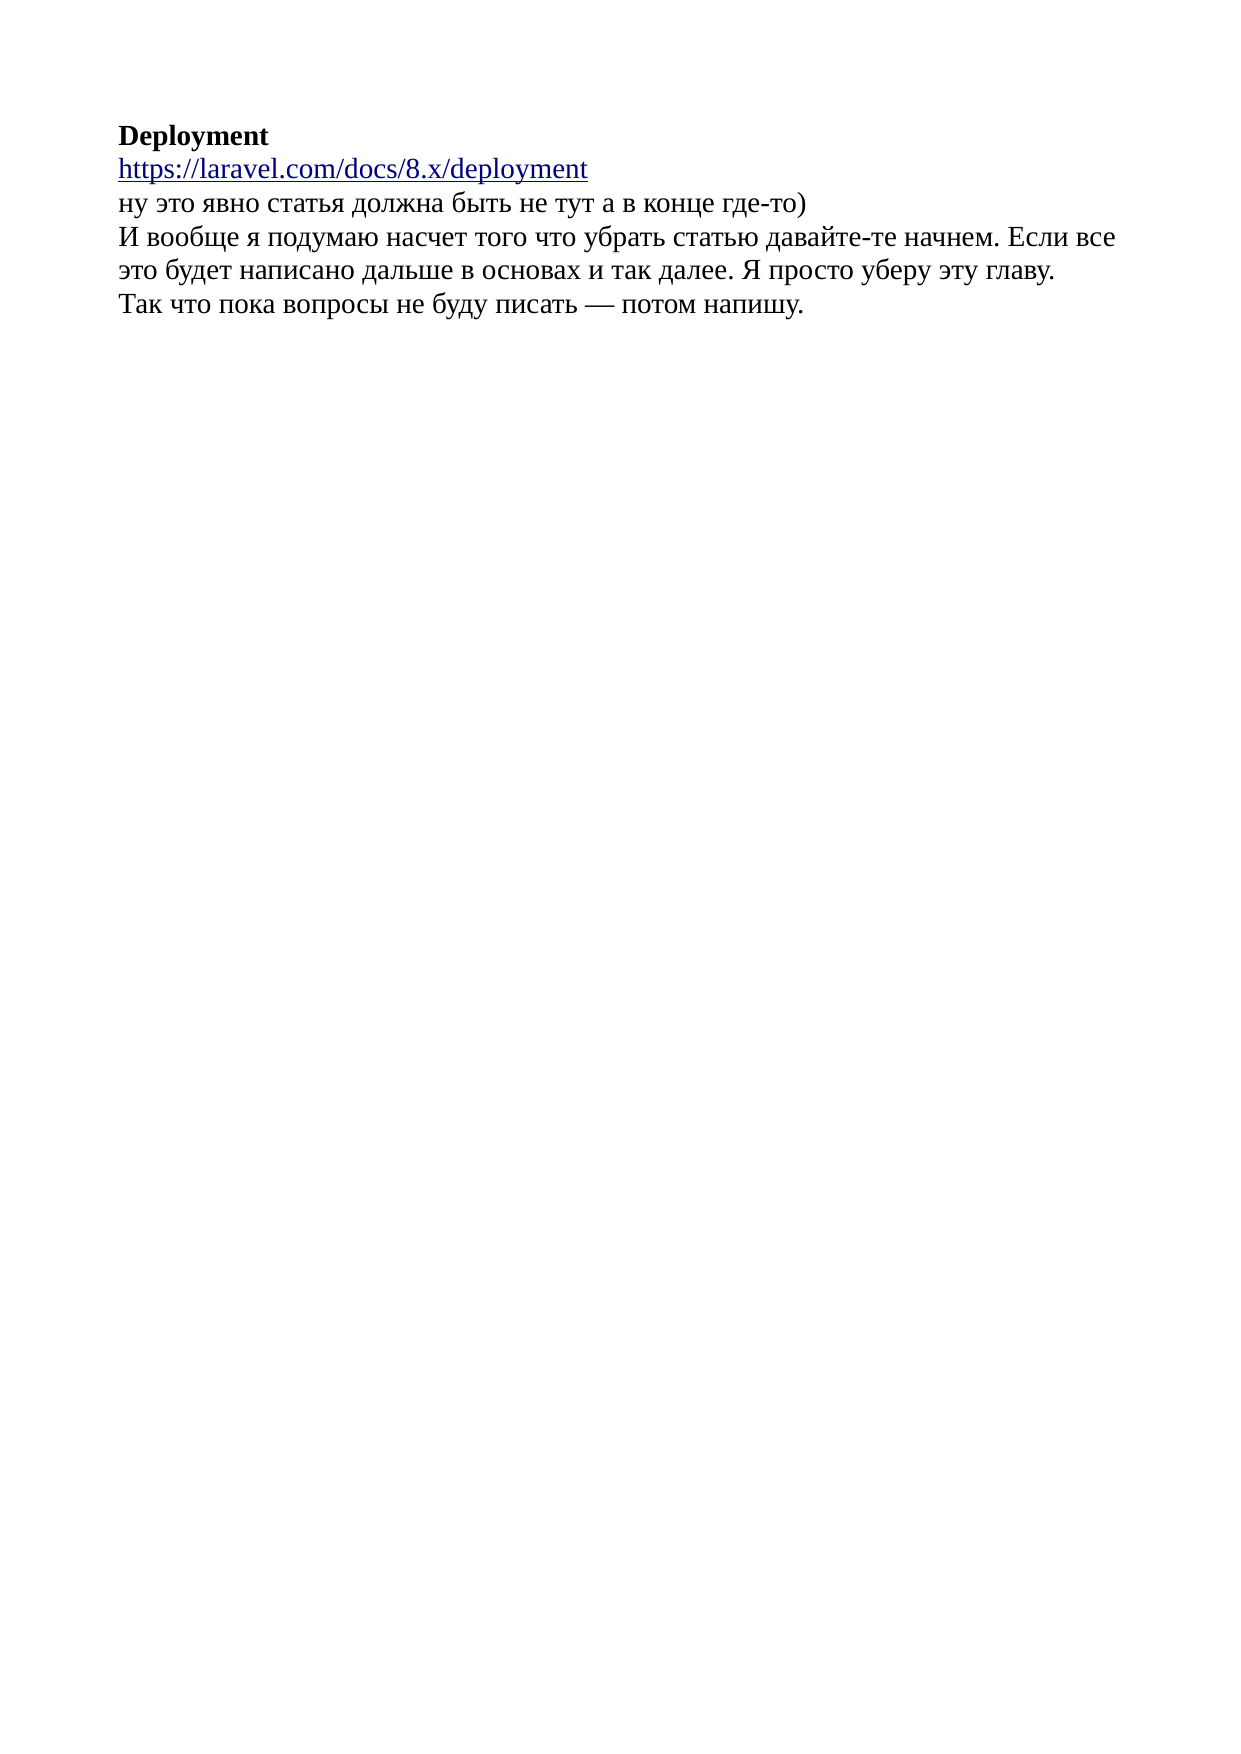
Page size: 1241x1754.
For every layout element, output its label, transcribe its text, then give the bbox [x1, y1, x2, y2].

text ну это явно статья должна быть не тут а в конце где-то) [118, 185, 1122, 219]
text https://laravel.com/docs/8.x/deployment [118, 152, 1122, 185]
text Так что пока вопросы не буду писать — потом напишу. [118, 286, 1122, 319]
text И вообще я подумаю насчет того что убрать статью давайте-те начнем. Если все это будет написано дальше в основах и так далее. Я просто уберу эту главу. [118, 219, 1122, 286]
subtitle Deployment [118, 118, 1122, 152]
